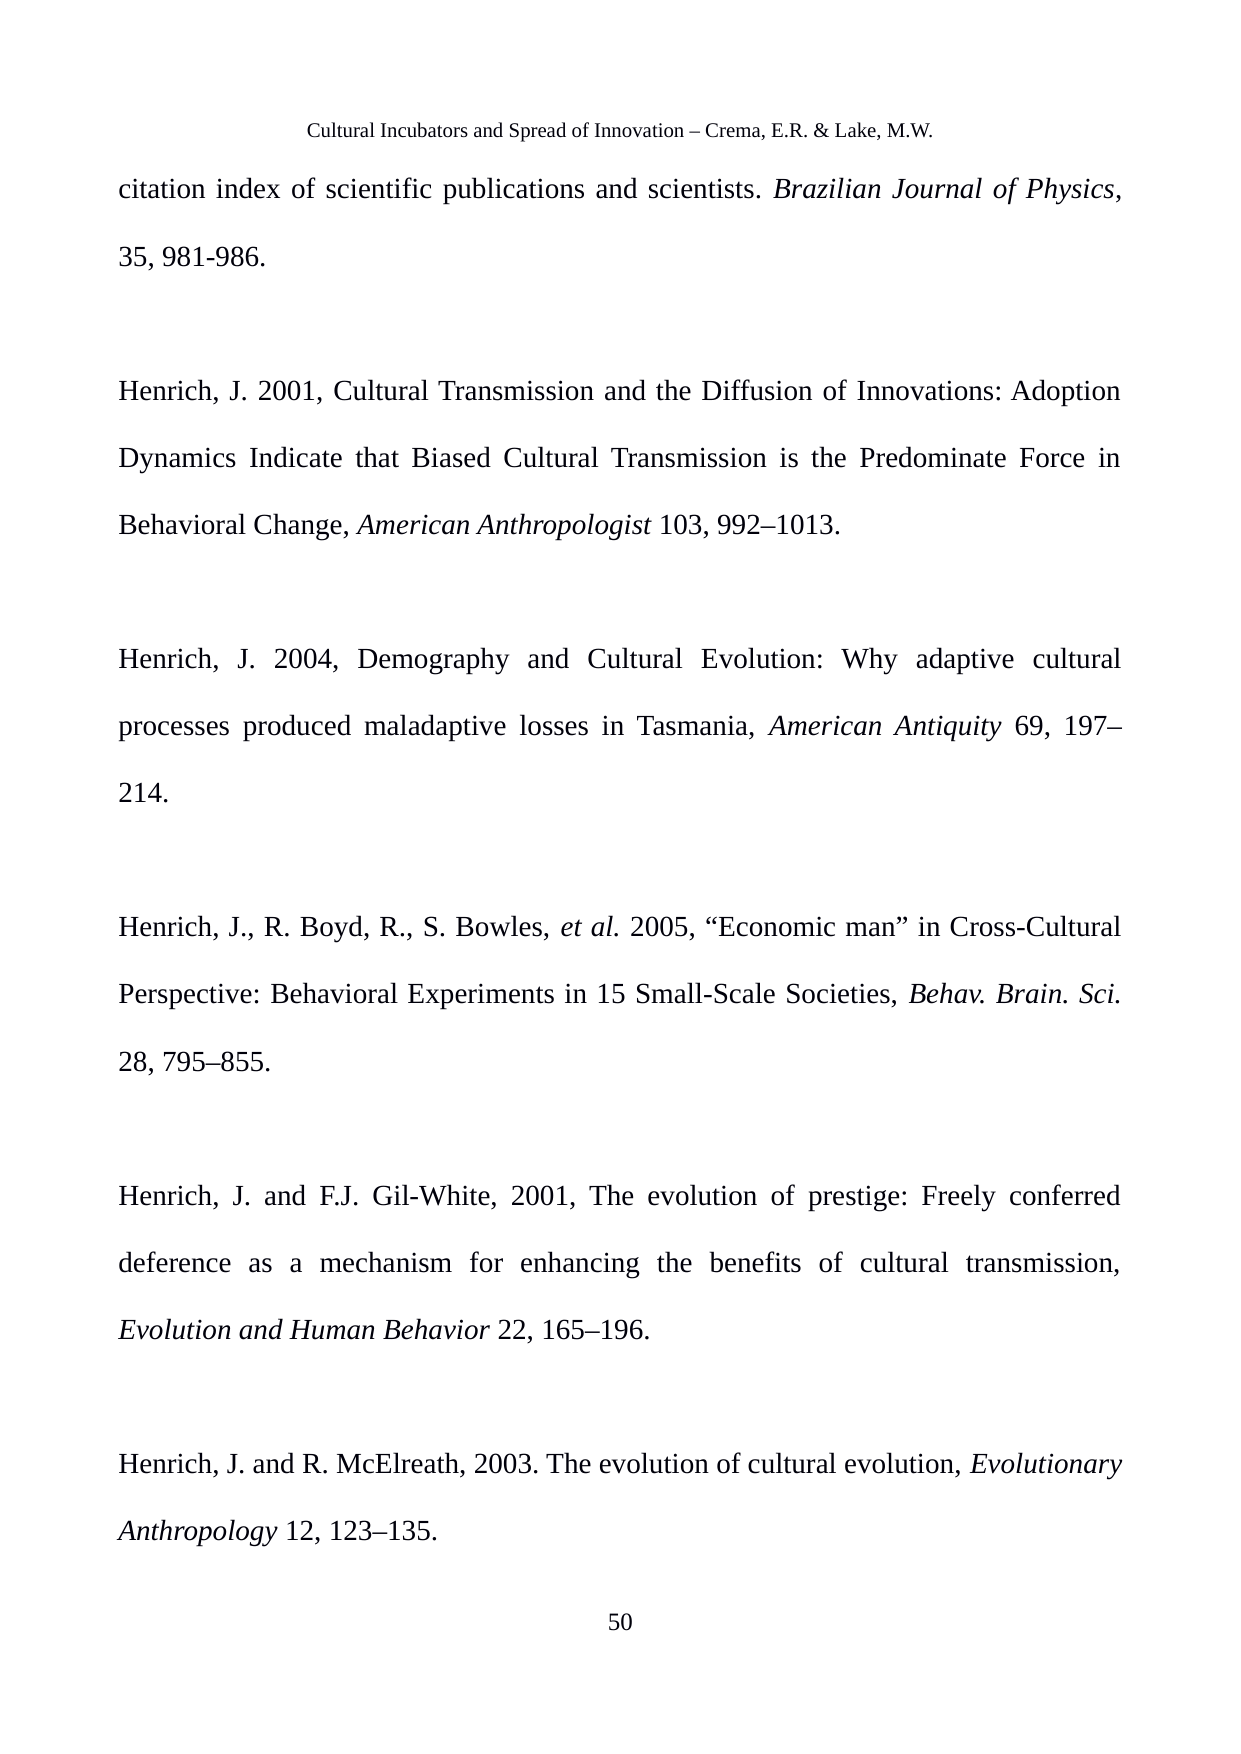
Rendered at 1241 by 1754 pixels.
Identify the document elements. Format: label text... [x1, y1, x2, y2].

text Henrich, J. 2004, Demography and Cultural Evolution: Why adaptive cultural processes produced maladaptive losses in Tasmania, American Antiquity 69, 197–214. [118, 641, 1122, 809]
text Henrich, J., R. Boyd, R., S. Bowles, et al. 2005, “Economic man” in Cross-Cultural Perspective: Behavioral Experiments in 15 Small-Scale Societies, Behav. Brain. Sci. 28, 795–855. [118, 909, 1122, 1077]
text Henrich, J. and F.J. Gil-White, 2001, The evolution of prestige: Freely conferred deference as a mechanism for enhancing the benefits of cultural transmission, Evolution and Human Behavior 22, 165–196. [118, 1178, 1122, 1346]
text citation index of scientific publications and scientists. Brazilian Journal of Physics, 35, 981-986. [118, 172, 1122, 272]
text Henrich, J. 2001, Cultural Transmission and the Diffusion of Innovations: Adoption Dynamics Indicate that Biased Cultural Transmission is the Predominate Force in Behavioral Change, American Anthropologist 103, 992–1013. [118, 373, 1122, 541]
text Henrich, J. and R. McElreath, 2003. The evolution of cultural evolution, Evolutionary Anthropology 12, 123–135. [118, 1446, 1122, 1547]
